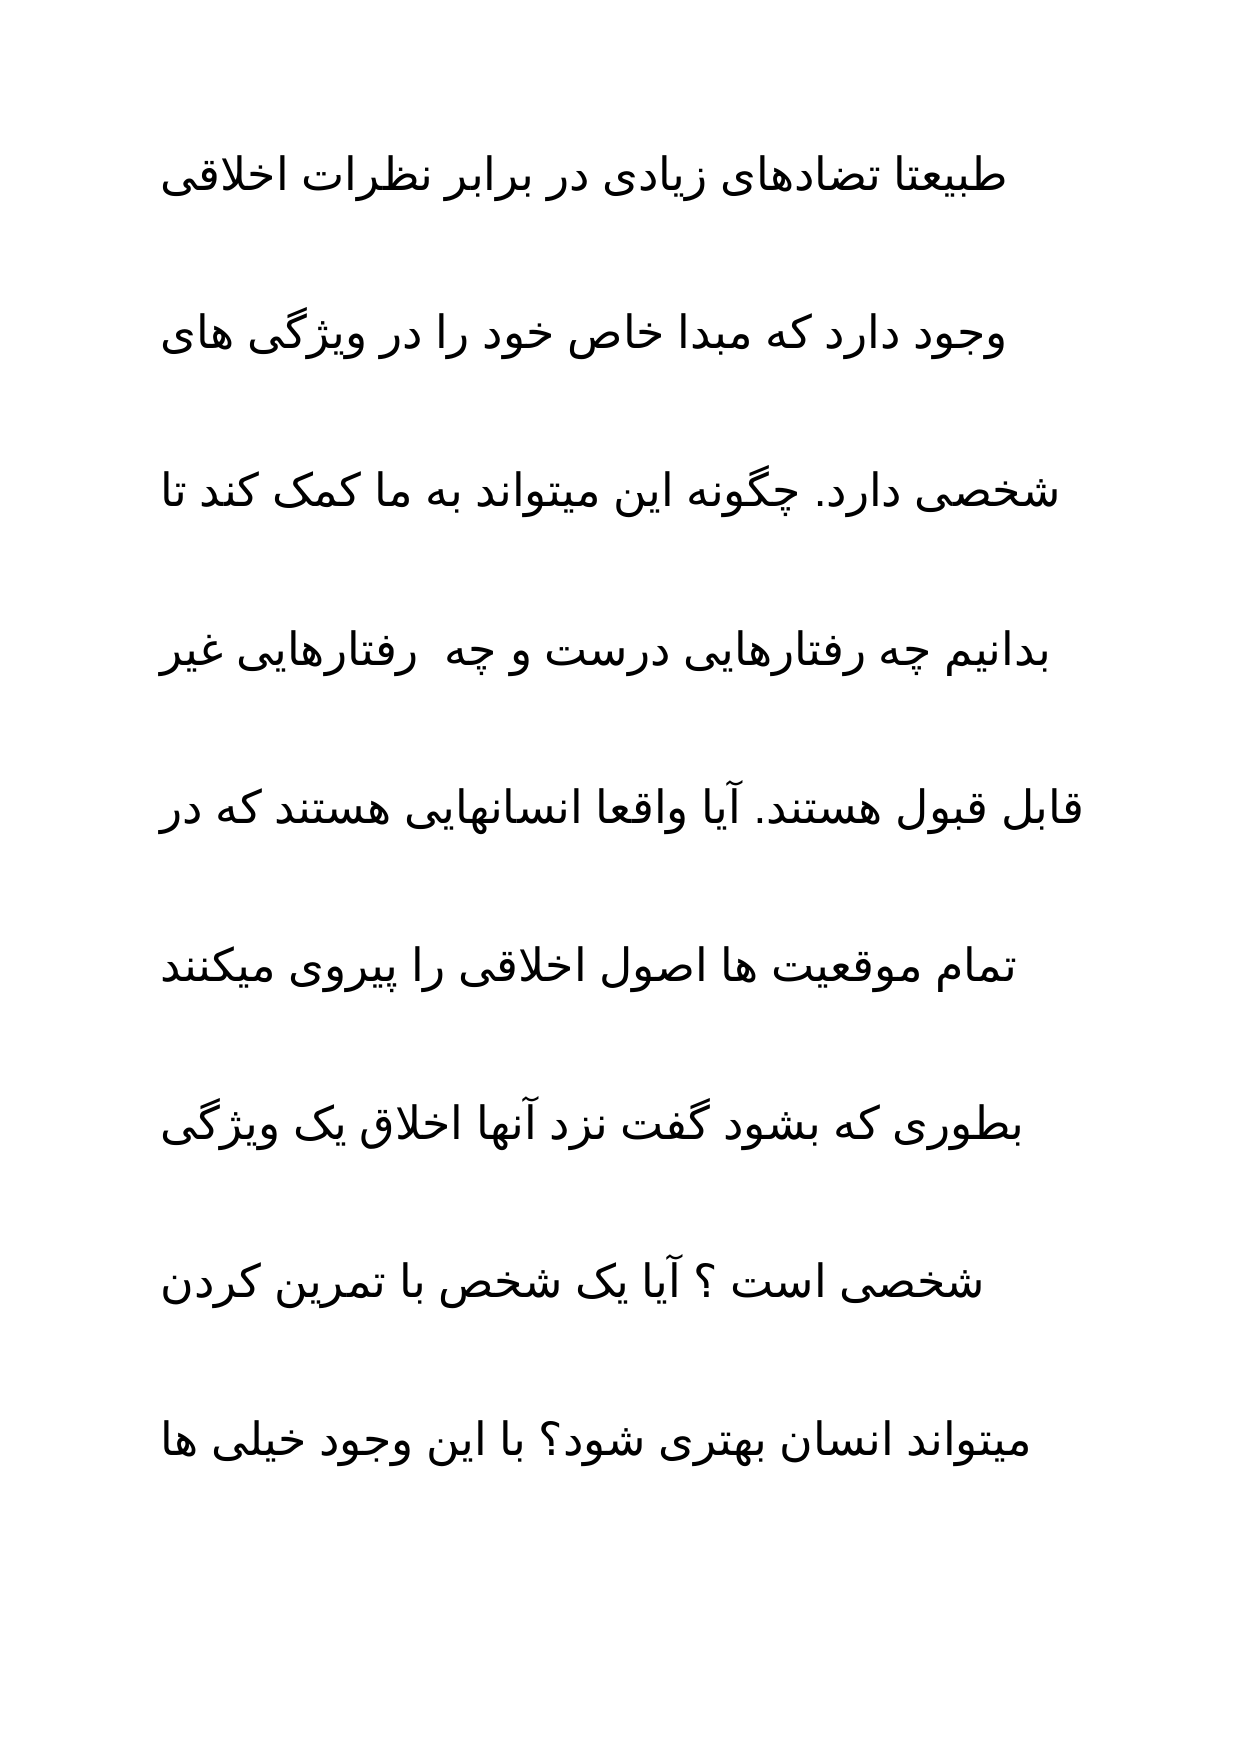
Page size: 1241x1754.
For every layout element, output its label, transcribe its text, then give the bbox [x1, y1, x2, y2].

text طبیعتا تضادهای زیادی در برابر نظرات اخلاقی وجود دارد که مبدا خاص خود را در ویژگی های شخصی دارد. چگونه این میتواند به ما کمک کند تا بدانیم چه رفتارهایی درست و چه رفتارهایی غیر قابل قبول هستند. آیا واقعا انسانهایی هستند که در تمام موقعیت ها اصول اخلاقی را پیروی میکنند بطوری که بشود گفت نزد آنها اخلاق یک ویژگی شخصی است ؟ آیا یک شخص با تمرین کردن میتواند انسان بهتری شود؟ با این وجود خیلی ها این را قبول دارند که انسانهایی وجود دارند که بنظر می رسد نسبت به دیگران شجاع تر و خوب تر هستند. [148, 148, 1093, 1465]
